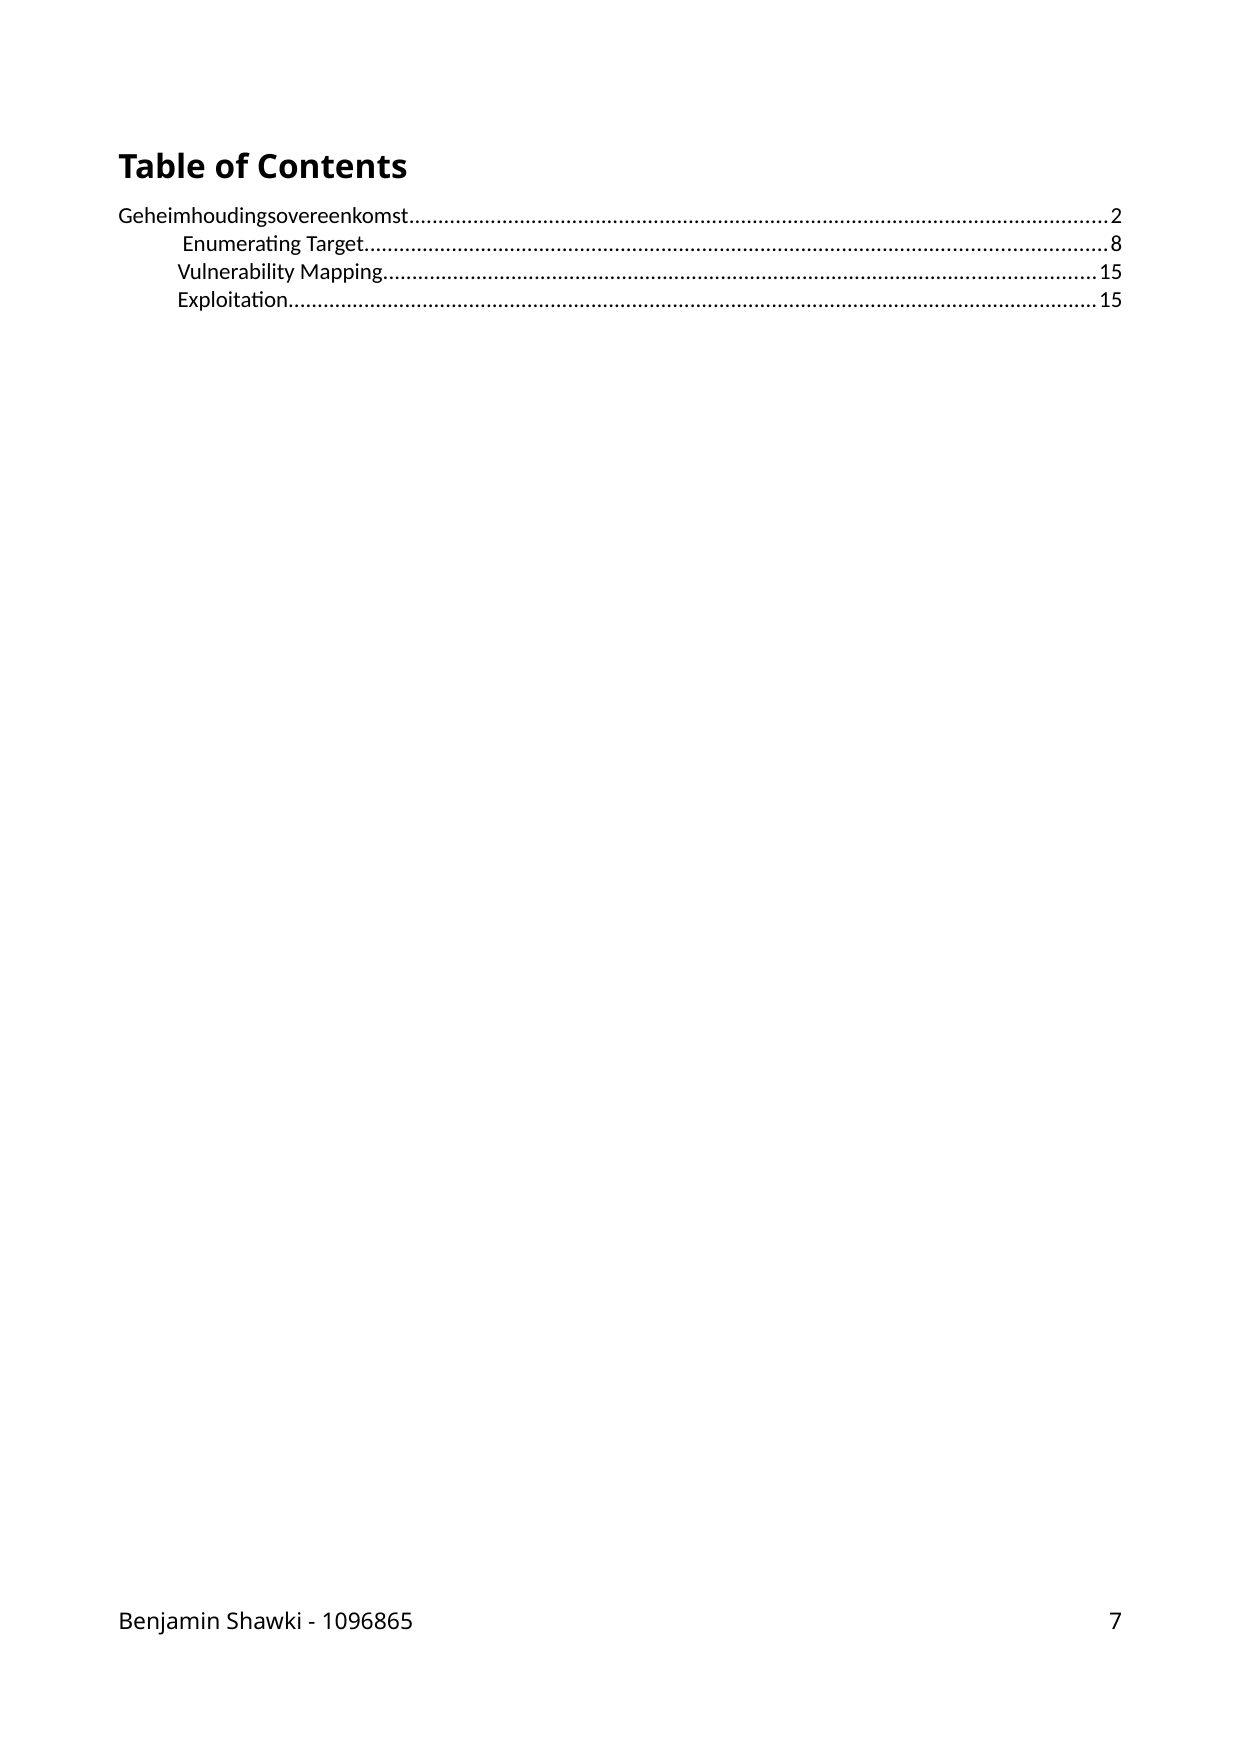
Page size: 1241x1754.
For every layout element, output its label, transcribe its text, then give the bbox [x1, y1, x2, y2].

text Enumerating Target 8 [177, 229, 1122, 257]
text Geheimhoudingsovereenkomst 2 [118, 201, 1122, 229]
text Vulnerability Mapping 15 [177, 257, 1122, 285]
text Exploitation 15 [177, 285, 1122, 313]
subtitle Table of Contents [118, 143, 1122, 188]
